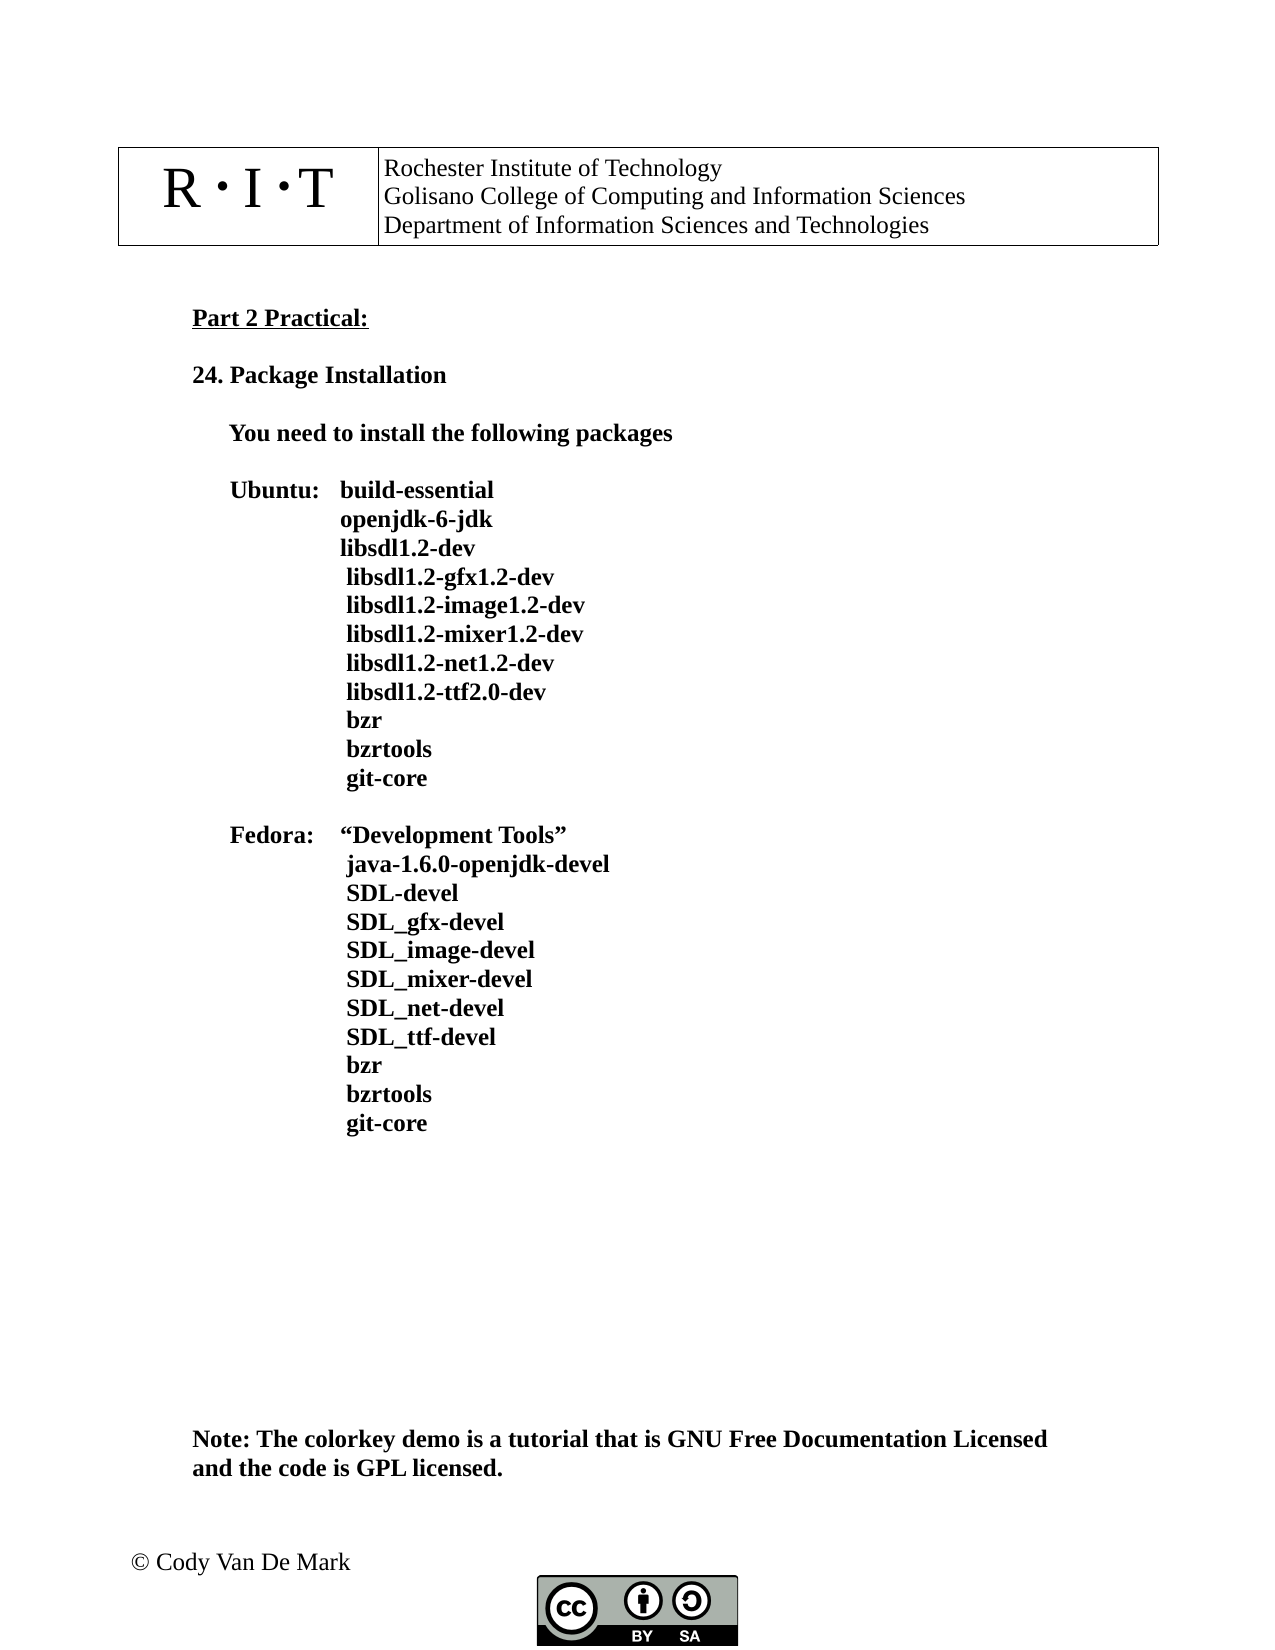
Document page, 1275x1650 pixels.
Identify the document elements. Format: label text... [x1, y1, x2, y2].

picture [536, 1575, 739, 1646]
text 24. Package Installation You need to install the following packages Ubuntu: build-essential openjdk-6-jdk libsdl1.2-dev libsdl1.2-gfx1.2-dev libsdl1.2-image1.2-dev libsdl1.2-mixer1.2-dev libsdl1.2-net1.2-dev libsdl1.2-ttf2.0-dev bzr bzrtools git-core Fedora: “Development Tools” java-1.6.0-openjdk-devel SDL-devel SDL_gfx-devel SDL_image-devel SDL_mixer-devel SDL_net-devel SDL_ttf-devel bzr bzrtools git-core Note: The colorkey demo is a tutorial that is GNU Free Documentation Licensed and the code is GPL licensed. [118, 332, 1157, 1482]
text Part 2 Practical: [118, 303, 1157, 332]
